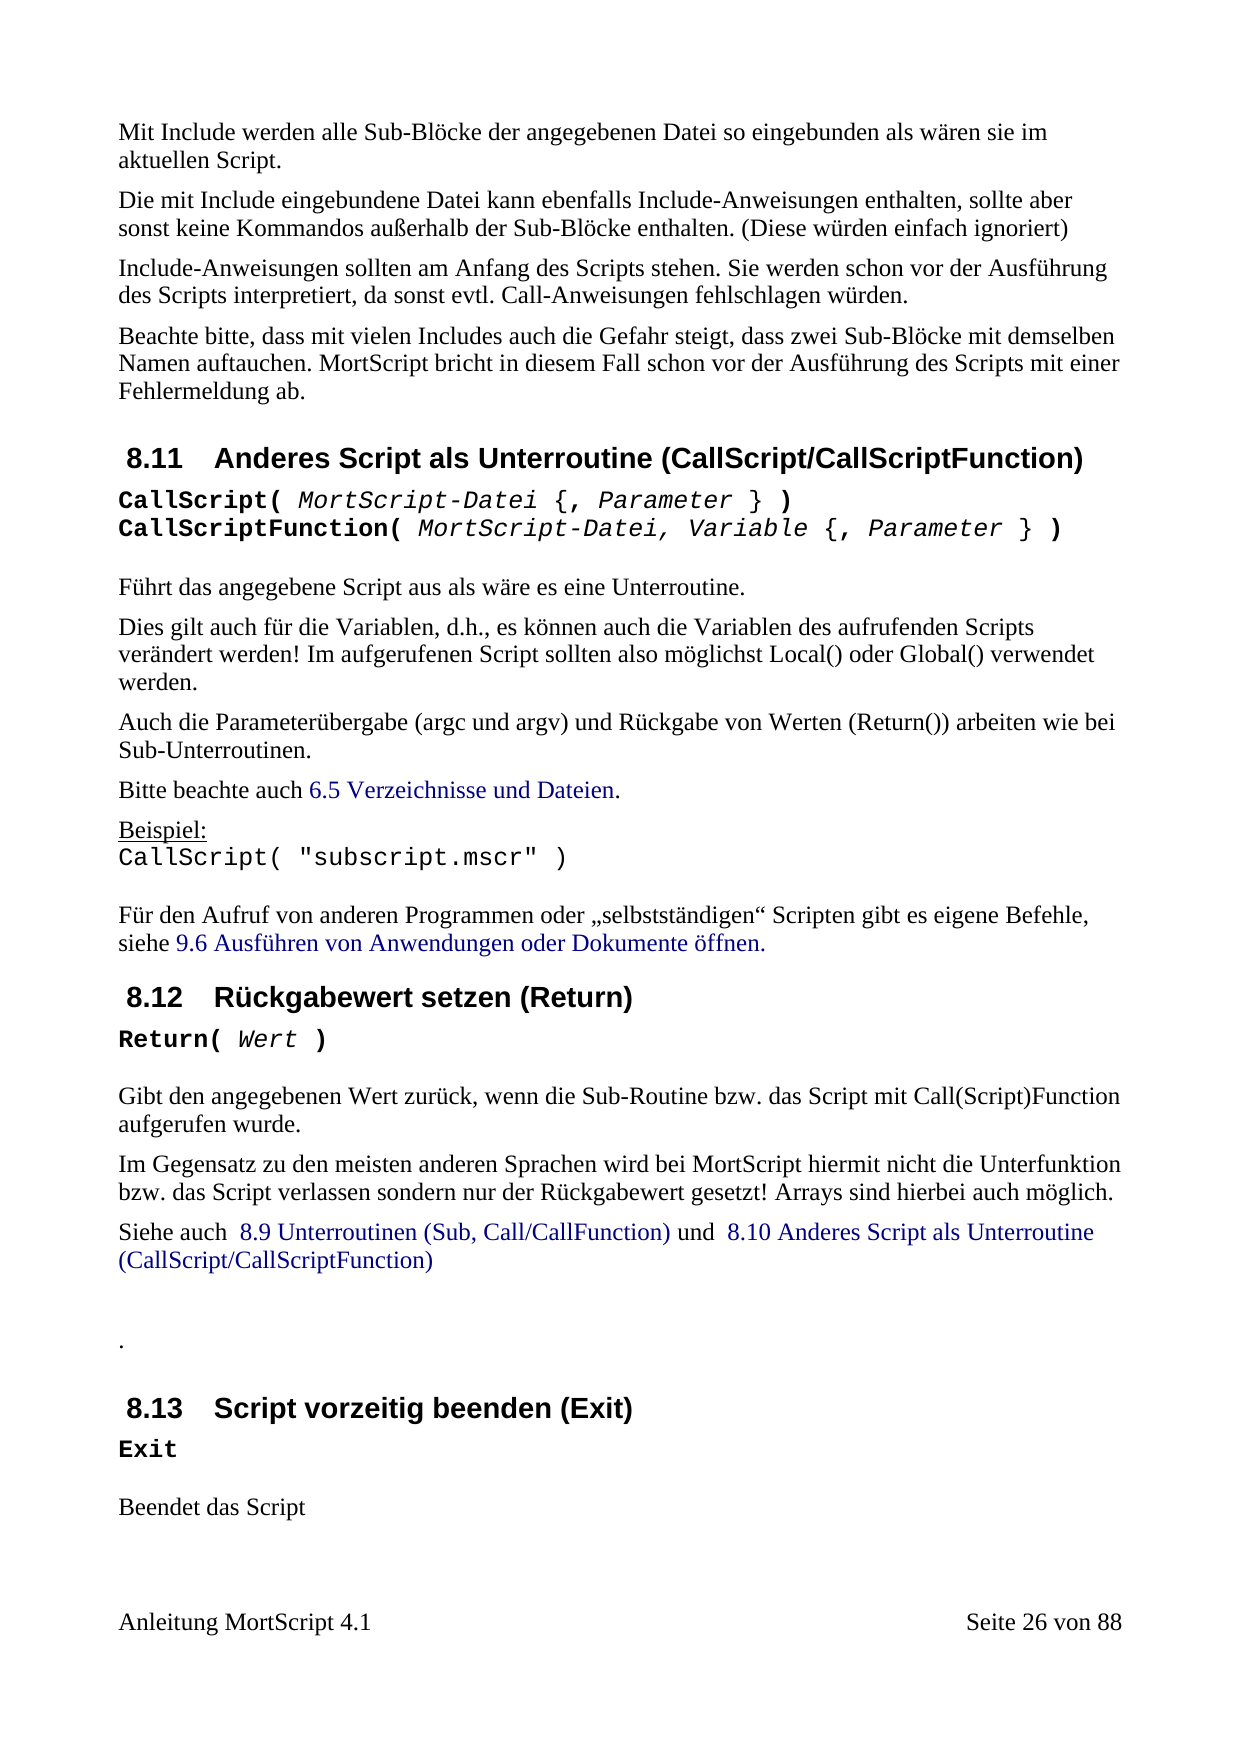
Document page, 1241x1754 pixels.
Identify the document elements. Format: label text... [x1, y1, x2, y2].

text CallScript( "subscript.mscr" ) [118, 844, 1122, 873]
subtitle Script vorzeitig beenden (Exit) [118, 1392, 1122, 1424]
text Führt das angegebene Script aus als wäre es eine Unterroutine. [118, 573, 1122, 600]
subtitle Anderes Script als Unterroutine (CallScript/CallScriptFunction) [118, 442, 1122, 475]
text Im Gegensatz zu den meisten anderen Sprachen wird bei MortScript hiermit nicht die Unterfunktion bzw. das Script verlassen sondern nur der Rückgabewert gesetzt! Arrays sind hierbei auch möglich. [118, 1150, 1122, 1206]
text Gibt den angegebenen Wert zurück, wenn die Sub-Routine bzw. das Script mit Call(Script)Function aufgerufen wurde. [118, 1082, 1122, 1138]
text CallScript( MortScript-Datei {, Parameter } ) [118, 488, 1122, 516]
text Beendet das Script [118, 1493, 1122, 1521]
text Auch die Parameterübergabe (argc und argv) und Rückgabe von Werten (Return()) arbeiten wie bei Sub-Unterroutinen. [118, 708, 1122, 764]
text CallScriptFunction( MortScript-Datei, Variable {, Parameter } ) [118, 516, 1122, 544]
text Exit [118, 1437, 1122, 1465]
text Mit Include werden alle Sub-Blöcke der angegebenen Datei so eingebunden als wären sie im aktuellen Script. [118, 118, 1122, 173]
text Include-Anweisungen sollten am Anfang des Scripts stehen. Sie werden schon vor der Ausführung des Scripts interpretiert, da sonst evtl. Call-Anweisungen fehlschlagen würden. [118, 254, 1122, 309]
text . [118, 1326, 1122, 1354]
text Return( Wert ) [118, 1026, 1122, 1055]
text Bitte beachte auch 6.5 Verzeichnisse und Dateien. [118, 776, 1122, 804]
text Beachte bitte, dass mit vielen Includes auch die Gefahr steigt, dass zwei Sub-Blöcke mit demselben Namen auftauchen. MortScript bricht in diesem Fall schon vor der Ausführung des Scripts mit einer Fehlermeldung ab. [118, 322, 1122, 405]
subtitle Rückgabewert setzen (Return) [118, 981, 1122, 1014]
text Siehe auch 8.9 Unterroutinen (Sub, Call/CallFunction) und 8.10 Anderes Script als Unterroutine (CallScript/CallScriptFunction) [118, 1218, 1122, 1274]
text Die mit Include eingebundene Datei kann ebenfalls Include-Anweisungen enthalten, sollte aber sonst keine Kommandos außerhalb der Sub-Blöcke enthalten. (Diese würden einfach ignoriert) [118, 186, 1122, 241]
text Beispiel: [118, 817, 1122, 844]
text Für den Aufruf von anderen Programmen oder „selbstständigen“ Scripten gibt es eigene Befehle, siehe 9.6 Ausführen von Anwendungen oder Dokumente öffnen. [118, 901, 1122, 956]
text Dies gilt auch für die Variablen, d.h., es können auch die Variablen des aufrufenden Scripts verändert werden! Im aufgerufenen Script sollten also möglichst Local() oder Global() verwendet werden. [118, 613, 1122, 696]
